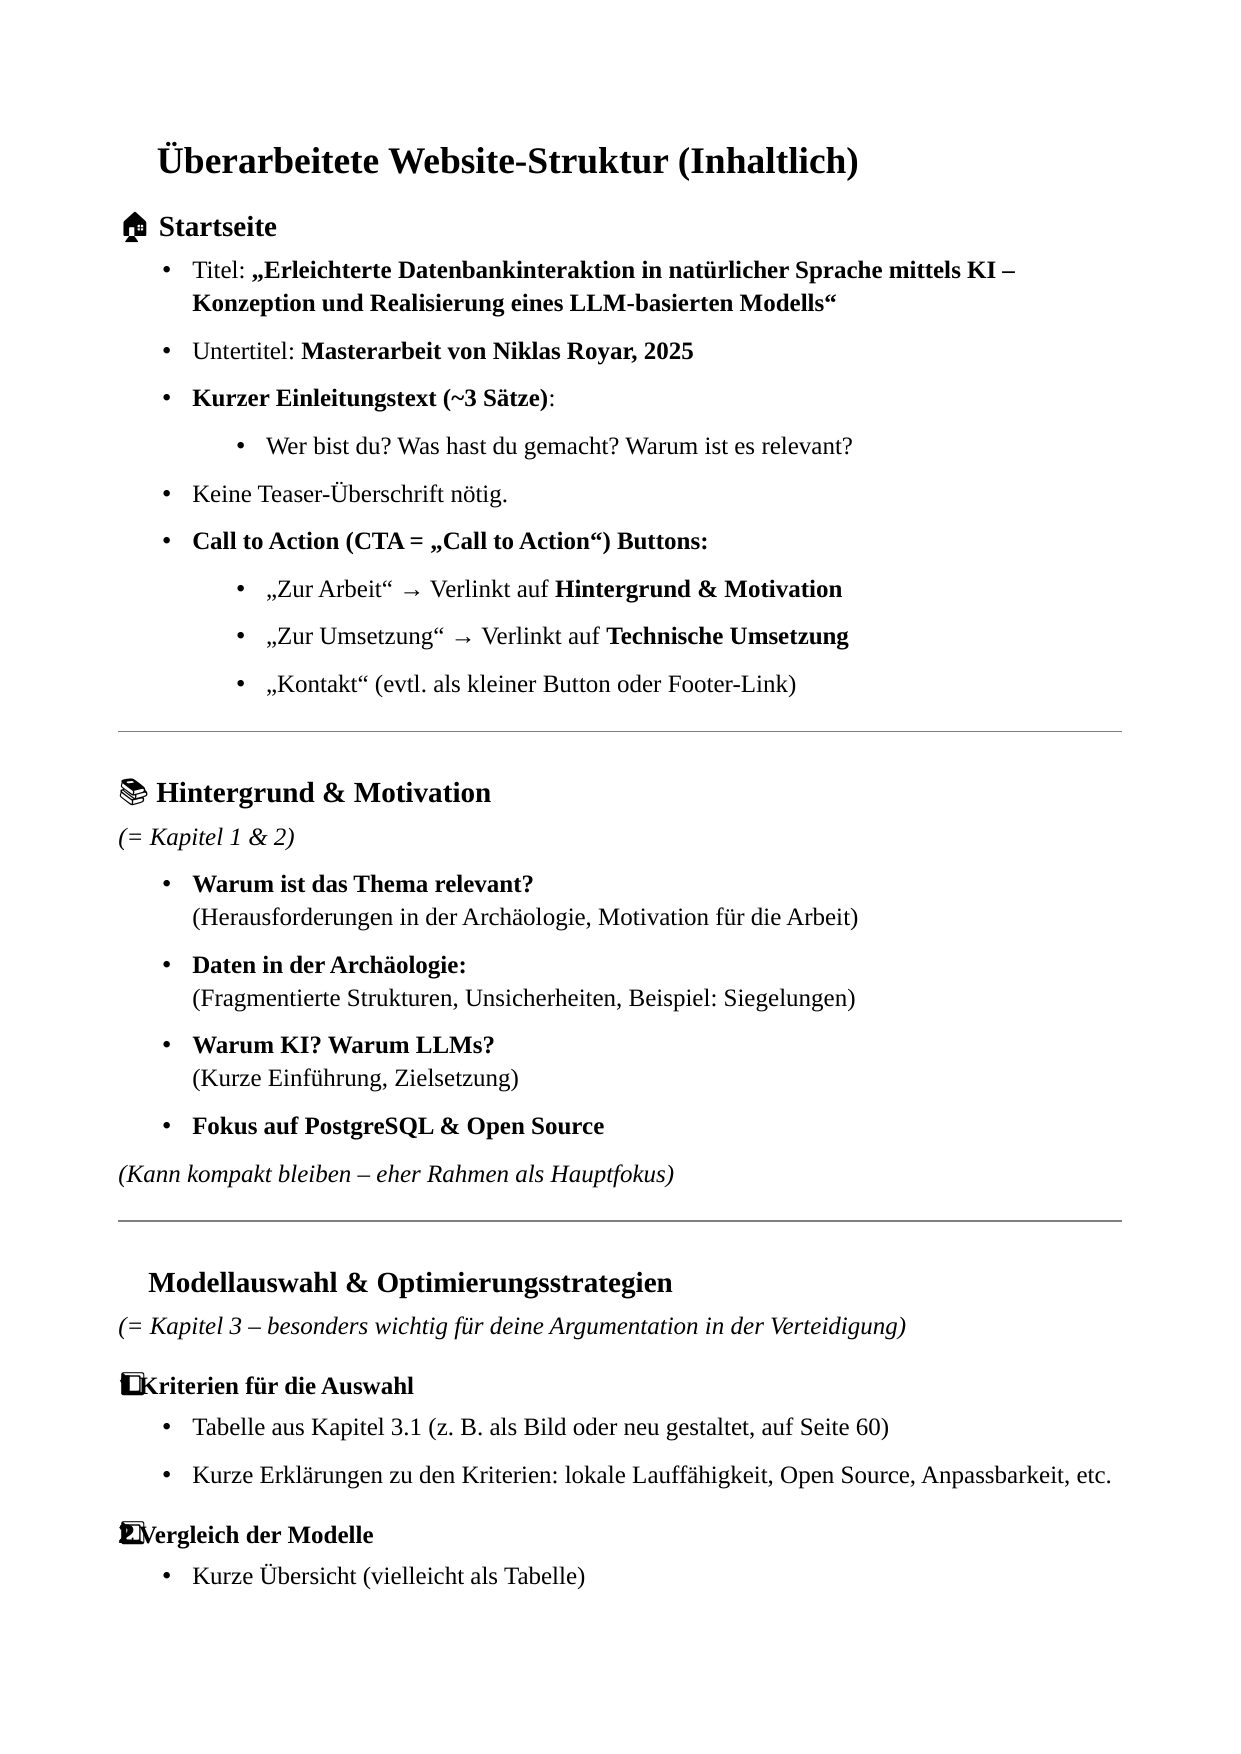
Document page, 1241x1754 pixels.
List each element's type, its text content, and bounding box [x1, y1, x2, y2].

text (= Kapitel 3 – besonders wichtig für deine Argumentation in der Verteidigung) [118, 1311, 1122, 1340]
list Fokus auf PostgreSQL & Open Source [162, 1111, 1122, 1140]
subtitle 🧭 Modellauswahl & Optimierungsstrategien [118, 1265, 1122, 1299]
list „Kontakt“ (evtl. als kleiner Button oder Footer-Link) [236, 669, 1122, 698]
list Untertitel: Masterarbeit von Niklas Royar, 2025 [162, 336, 1122, 364]
text (= Kapitel 1 & 2) [118, 822, 1122, 850]
list Kurzer Einleitungstext (~3 Sätze): [162, 383, 1122, 412]
text (Kann kompakt bleiben – eher Rahmen als Hauptfokus) [118, 1159, 1122, 1187]
subtitle 🏠 Startseite [118, 209, 1122, 243]
list Wer bist du? Was hast du gemacht? Warum ist es relevant? [236, 431, 1122, 460]
list Titel: „Erleichterte Datenbankinteraktion in natürlicher Sprache mittels KI – Konzeption und Realisierung eines LLM-basierten Modells“ [162, 255, 1122, 317]
list Call to Action (CTA = „Call to Action“) Buttons: [162, 526, 1122, 555]
subtitle 2️⃣ Vergleich der Modelle [118, 1520, 1122, 1549]
list Kurze Erklärungen zu den Kriterien: lokale Lauffähigkeit, Open Source, Anpassbarkeit, etc. [162, 1460, 1122, 1489]
list „Zur Arbeit“ → Verlinkt auf Hintergrund & Motivation [236, 574, 1122, 603]
list „Zur Umsetzung“ → Verlinkt auf Technische Umsetzung [236, 621, 1122, 650]
subtitle 1️⃣ Kriterien für die Auswahl [118, 1371, 1122, 1400]
list Kurze Übersicht (vielleicht als Tabelle) [162, 1561, 1122, 1590]
list Keine Teaser-Überschrift nötig. [162, 479, 1122, 507]
subtitle 🌐 Überarbeitete Website-Struktur (Inhaltlich) [118, 139, 1122, 182]
list Warum KI? Warum LLMs? (Kurze Einführung, Zielsetzung) [162, 1030, 1122, 1092]
list Tabelle aus Kapitel 3.1 (z. B. als Bild oder neu gestaltet, auf Seite 60) [162, 1412, 1122, 1441]
list Warum ist das Thema relevant? (Herausforderungen in der Archäologie, Motivation für die Arbeit) [162, 869, 1122, 931]
subtitle 📚 Hintergrund & Motivation [118, 776, 1122, 809]
list Daten in der Archäologie: (Fragmentierte Strukturen, Unsicherheiten, Beispiel: Siegelungen) [162, 950, 1122, 1012]
